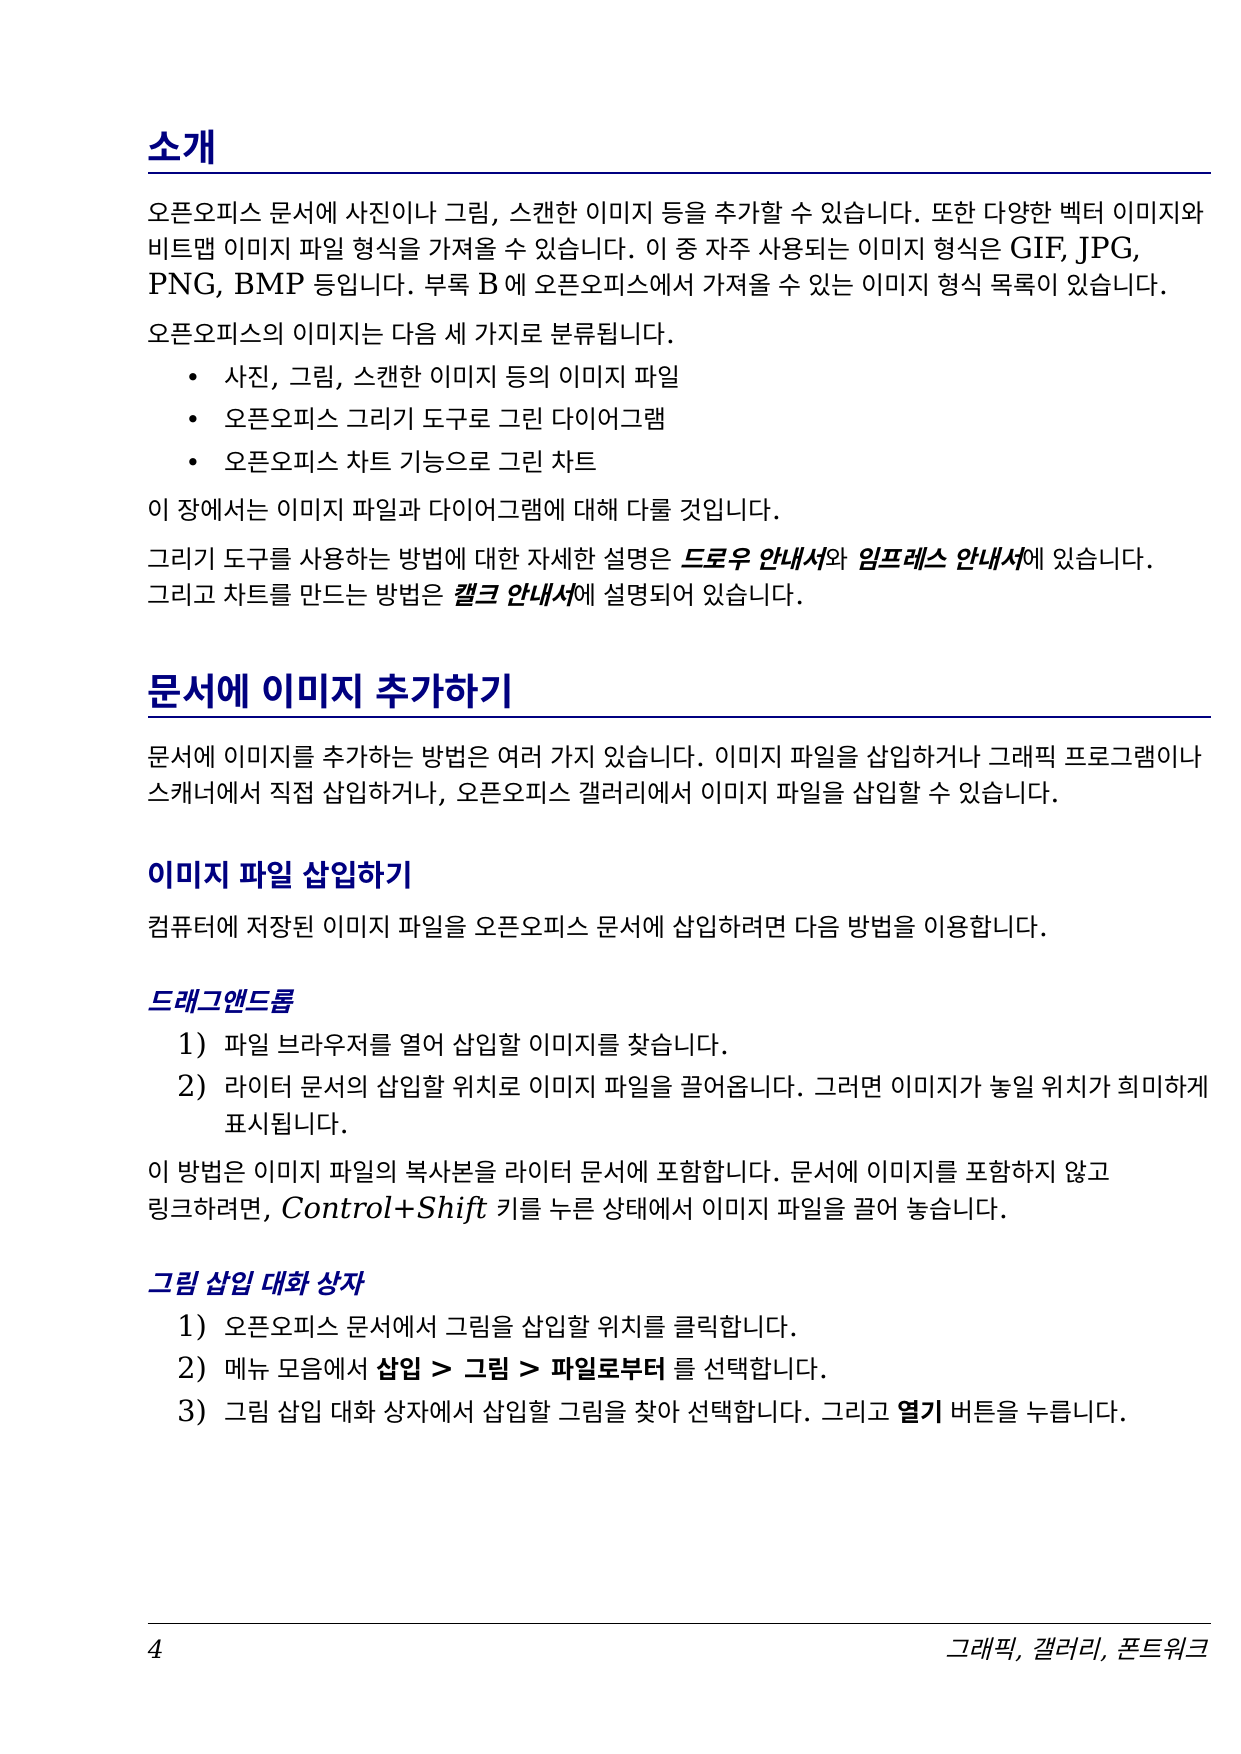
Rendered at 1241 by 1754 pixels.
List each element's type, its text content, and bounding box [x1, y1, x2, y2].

list 오픈오피스의 이미지는 다음 세 가지로 분류됩니다. [148, 314, 1211, 351]
list 오픈오피스 그리기 도구로 그린 다이어그램 [185, 400, 1211, 436]
text 그리기 도구를 사용하는 방법에 대한 자세한 설명은 드로우 안내서와 임프레스 안내서에 있습니다. 그리고 차트를 만드는 방법은 캘크 안내서에 설명되어 있습니다. [148, 539, 1211, 612]
text 컴퓨터에 저장된 이미지 파일을 오픈오피스 문서에 삽입하려면 다음 방법을 이용합니다. [148, 907, 1211, 943]
text 문서에 이미지를 추가하는 방법은 여러 가지 있습니다. 이미지 파일을 삽입하거나 그래픽 프로그램이나 스캐너에서 직접 삽입하거나, 오픈오피스 갤러리에서 이미지 파일을 삽입할 수 있습니다. [148, 737, 1211, 810]
subtitle 이미지 파일 삽입하기 [148, 851, 1211, 895]
list 오픈오피스 차트 기능으로 그린 차트 [185, 442, 1211, 478]
text 이 방법은 이미지 파일의 복사본을 라이터 문서에 포함합니다. 문서에 이미지를 포함하지 않고 링크하려면, Control+Shift 키를 누른 상태에서 이미지 파일을 끌어 놓습니다. [148, 1153, 1211, 1225]
list 라이터 문서의 삽입할 위치로 이미지 파일을 끌어옵니다. 그러면 이미지가 놓일 위치가 희미하게 표시됩니다. [207, 1068, 1211, 1140]
subtitle 문서에 이미지 추가하기 [148, 662, 1211, 716]
list 그림 삽입 대화 상자에서 삽입할 그림을 찾아 선택합니다. 그리고 열기 버튼을 누릅니다. [207, 1392, 1211, 1428]
list 사진, 그림, 스캔한 이미지 등의 이미지 파일 [185, 357, 1211, 393]
list 파일 브라우저를 열어 삽입할 이미지를 찾습니다. [207, 1025, 1211, 1062]
list 메뉴 모음에서 삽입 > 그림 > 파일로부터 를 선택합니다. [207, 1349, 1211, 1386]
list 오픈오피스 문서에서 그림을 삽입할 위치를 클릭합니다. [207, 1307, 1211, 1343]
subtitle 그림 삽입 대화 상자 [148, 1263, 1211, 1301]
text 오픈오피스 문서에 사진이나 그림, 스캔한 이미지 등을 추가할 수 있습니다. 또한 다양한 벡터 이미지와 비트맵 이미지 파일 형식을 가져올 수 있습니다. 이 중 자주 사용되는 이미지 형식은 GIF, JPG, PNG, BMP 등입니다. 부록 B에 오픈오피스에서 가져올 수 있는 이미지 형식 목록이 있습니다. [148, 193, 1211, 302]
subtitle 드래그앤드롭 [148, 981, 1211, 1019]
text 이 장에서는 이미지 파일과 다이어그램에 대해 다룰 것입니다. [148, 491, 1211, 527]
subtitle 소개 [148, 118, 1211, 172]
